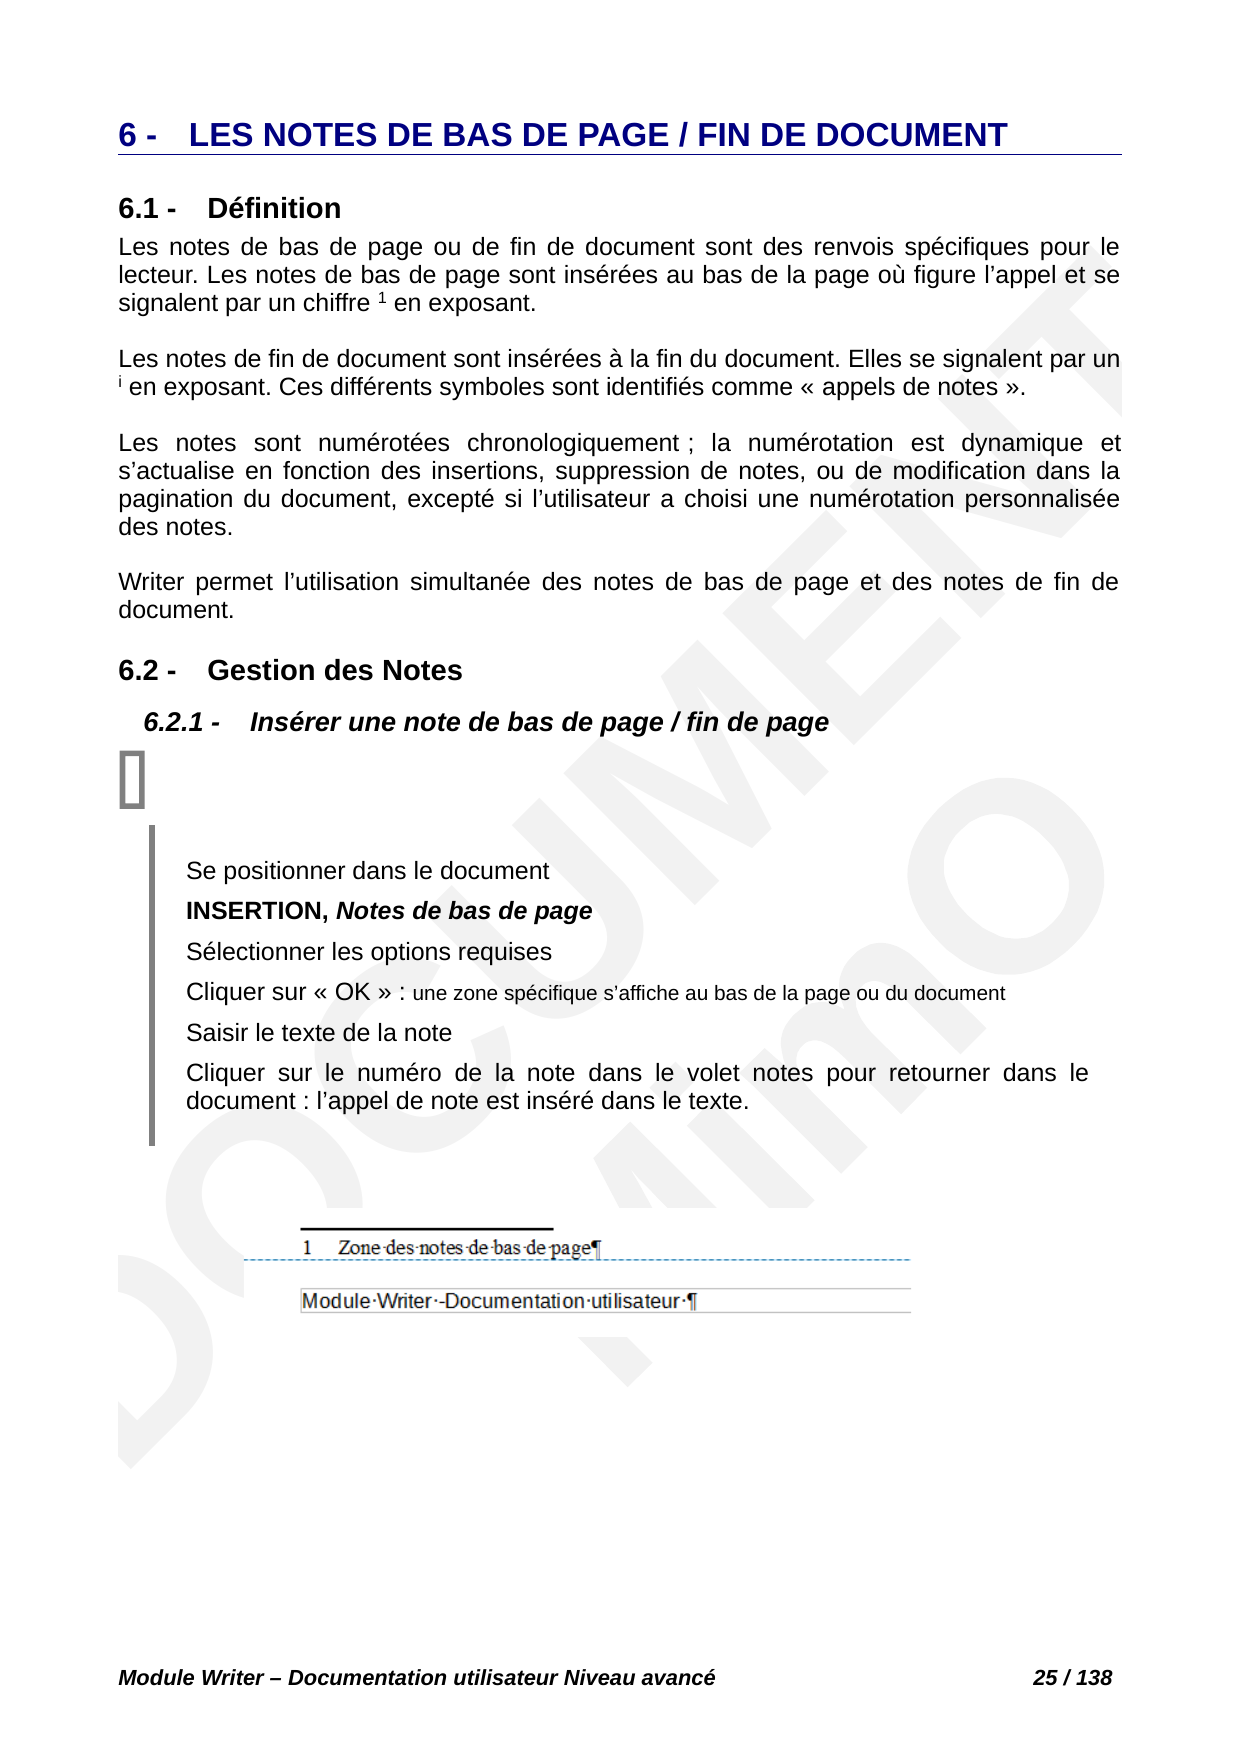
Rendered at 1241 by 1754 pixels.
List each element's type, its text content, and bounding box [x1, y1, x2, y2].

subtitle Les notes de bas de page / fin de document [118, 116, 1122, 154]
subtitle Définition [118, 192, 1122, 225]
subtitle Insérer une note de bas de page / fin de page [143, 707, 1122, 737]
text Saisir le texte de la note [155, 987, 1122, 1027]
text Se positionner dans le document [155, 825, 1122, 866]
subtitle Gestion des Notes [118, 653, 1122, 686]
text Les notes de bas de page ou de fin de document sont des renvois spécifiques pour le lecteur. Les notes de bas de page sont insérées au bas de la page où figure l’appel et se signalent par un chiffre 1 en exposant. [118, 233, 1122, 317]
text Les notes sont numérotées chronologiquement ; la numérotation est dynamique et s’actualise en fonction des insertions, suppression de notes, ou de modification dans la pagination du document, excepté si l’utilisateur a choisi une numérotation personnalisée des notes. [118, 428, 1122, 540]
picture [243, 1208, 912, 1337]
text Sélectionner les options requises [155, 906, 1122, 947]
text 8 [118, 750, 1122, 825]
text Cliquer sur « OK » : une zone spécifique s’affiche au bas de la page ou du document [155, 947, 1122, 987]
text Writer permet l’utilisation simultanée des notes de bas de page et des notes de fin de document. [118, 568, 1122, 624]
text Cliquer sur le numéro de la note dans le volet notes pour retourner dans le document : l’appel de note est inséré dans le texte. [155, 1027, 1122, 1146]
text Les notes de fin de document sont insérées à la fin du document. Elles se signalent par un i en exposant. Ces différents symboles sont identifiés comme « appels de notes ». [118, 345, 1122, 401]
text INSERTION, Notes de bas de page [155, 866, 1122, 906]
